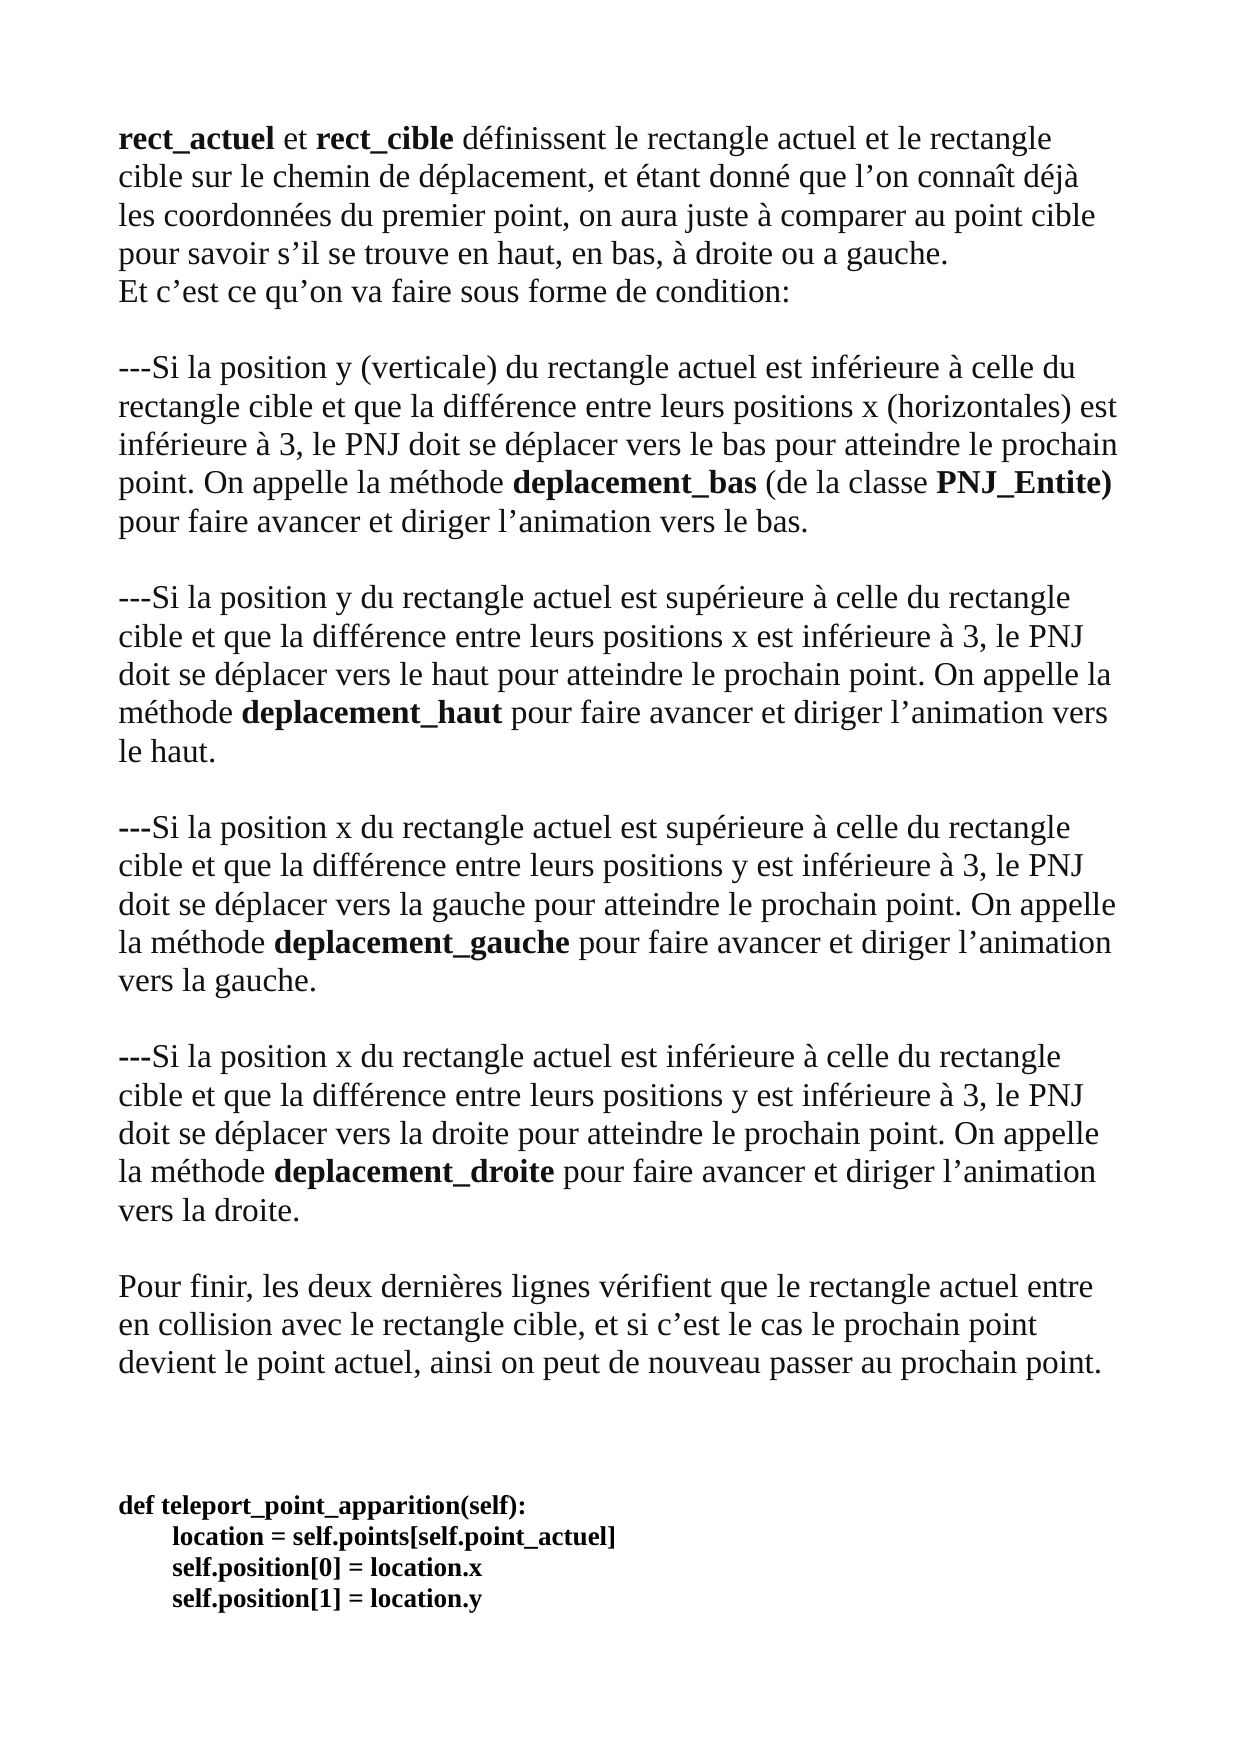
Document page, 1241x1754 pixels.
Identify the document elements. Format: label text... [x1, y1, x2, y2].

text rect_actuel et rect_cible définissent le rectangle actuel et le rectangle cible sur le chemin de déplacement, et étant donné que l’on connaît déjà les coordonnées du premier point, on aura juste à comparer au point cible pour savoir s’il se trouve en haut, en bas, à droite ou a gauche. [118, 118, 1122, 271]
text self.position[0] = location.x [118, 1551, 1122, 1582]
text ---Si la position x du rectangle actuel est supérieure à celle du rectangle cible et que la différence entre leurs positions y est inférieure à 3, le PNJ doit se déplacer vers la gauche pour atteindre le prochain point. On appelle la méthode deplacement_gauche pour faire avancer et diriger l’animation vers la gauche. [118, 807, 1122, 999]
text ---Si la position x du rectangle actuel est inférieure à celle du rectangle cible et que la différence entre leurs positions y est inférieure à 3, le PNJ doit se déplacer vers la droite pour atteindre le prochain point. On appelle la méthode deplacement_droite pour faire avancer et diriger l’animation vers la droite. [118, 1037, 1122, 1228]
text location = self.points[self.point_actuel] [118, 1520, 1122, 1551]
text def teleport_point_apparition(self): [118, 1489, 1122, 1520]
text ---Si la position y (verticale) du rectangle actuel est inférieure à celle du rectangle cible et que la différence entre leurs positions x (horizontales) est inférieure à 3, le PNJ doit se déplacer vers le bas pour atteindre le prochain point. On appelle la méthode deplacement_bas (de la classe PNJ_Entite) pour faire avancer et diriger l’animation vers le bas. [118, 348, 1122, 539]
text Pour finir, les deux dernières lignes vérifient que le rectangle actuel entre en collision avec le rectangle cible, et si c’est le cas le prochain point devient le point actuel, ainsi on peut de nouveau passer au prochain point. [118, 1266, 1122, 1381]
text Et c’est ce qu’on va faire sous forme de condition: [118, 271, 1122, 310]
text self.position[1] = location.y [118, 1582, 1122, 1613]
text ---Si la position y du rectangle actuel est supérieure à celle du rectangle cible et que la différence entre leurs positions x est inférieure à 3, le PNJ doit se déplacer vers le haut pour atteindre le prochain point. On appelle la méthode deplacement_haut pour faire avancer et diriger l’animation vers le haut. [118, 578, 1122, 769]
